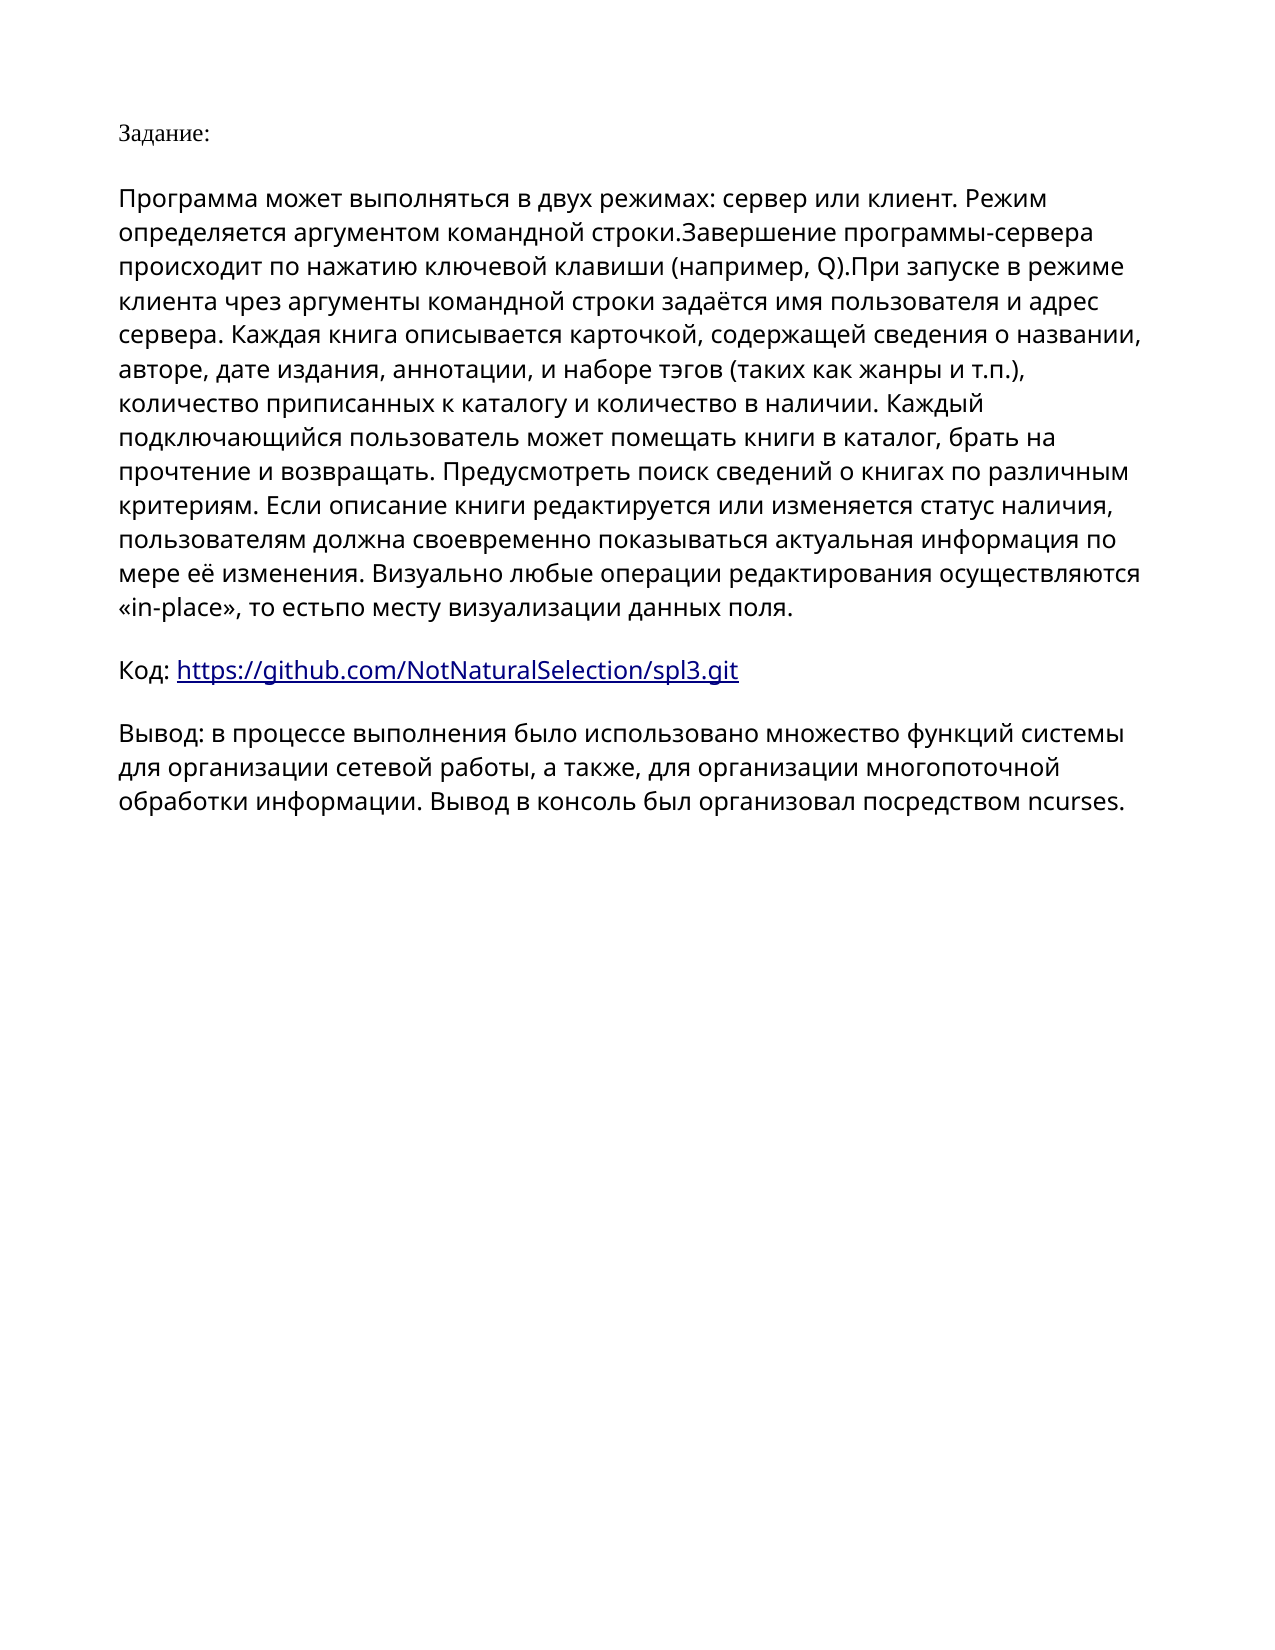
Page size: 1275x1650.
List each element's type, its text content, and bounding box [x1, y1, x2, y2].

text Задание: [118, 118, 1157, 147]
text Программа может выполняться в двух режимах: сервер или клиент. Режим определяется аргументом командной строки.Завершение программы-сервера происходит по нажатию ключевой клавиши (например, Q).При запуске в режиме клиента чрез аргументы командной строки задаётся имя пользователя и адрес сервера. Каждая книга описывается карточкой, содержащей сведения о названии, авторе, дате издания, аннотации, и наборе тэгов (таких как жанры и т.п.), количество приписанных к каталогу и количество в наличии. Каждый подключающийся пользователь может помещать книги в каталог, брать на прочтение и возвращать. Предусмотреть поиск сведений о книгах по различным критериям. Если описание книги редактируется или изменяется статус наличия, пользователям должна своевременно показываться актуальная информация по мере её изменения. Визуально любые операции редактирования осуществляются «in-place», то естьпо месту визуализации данных поля. [118, 147, 1157, 624]
text Код: https://github.com/NotNaturalSelection/spl3.git [118, 652, 1157, 687]
text Вывод: в процессе выполнения было использовано множество функций системы для организации сетевой работы, а также, для организации многопоточной обработки информации. Вывод в консоль был организовал посредством ncurses. [118, 715, 1157, 817]
